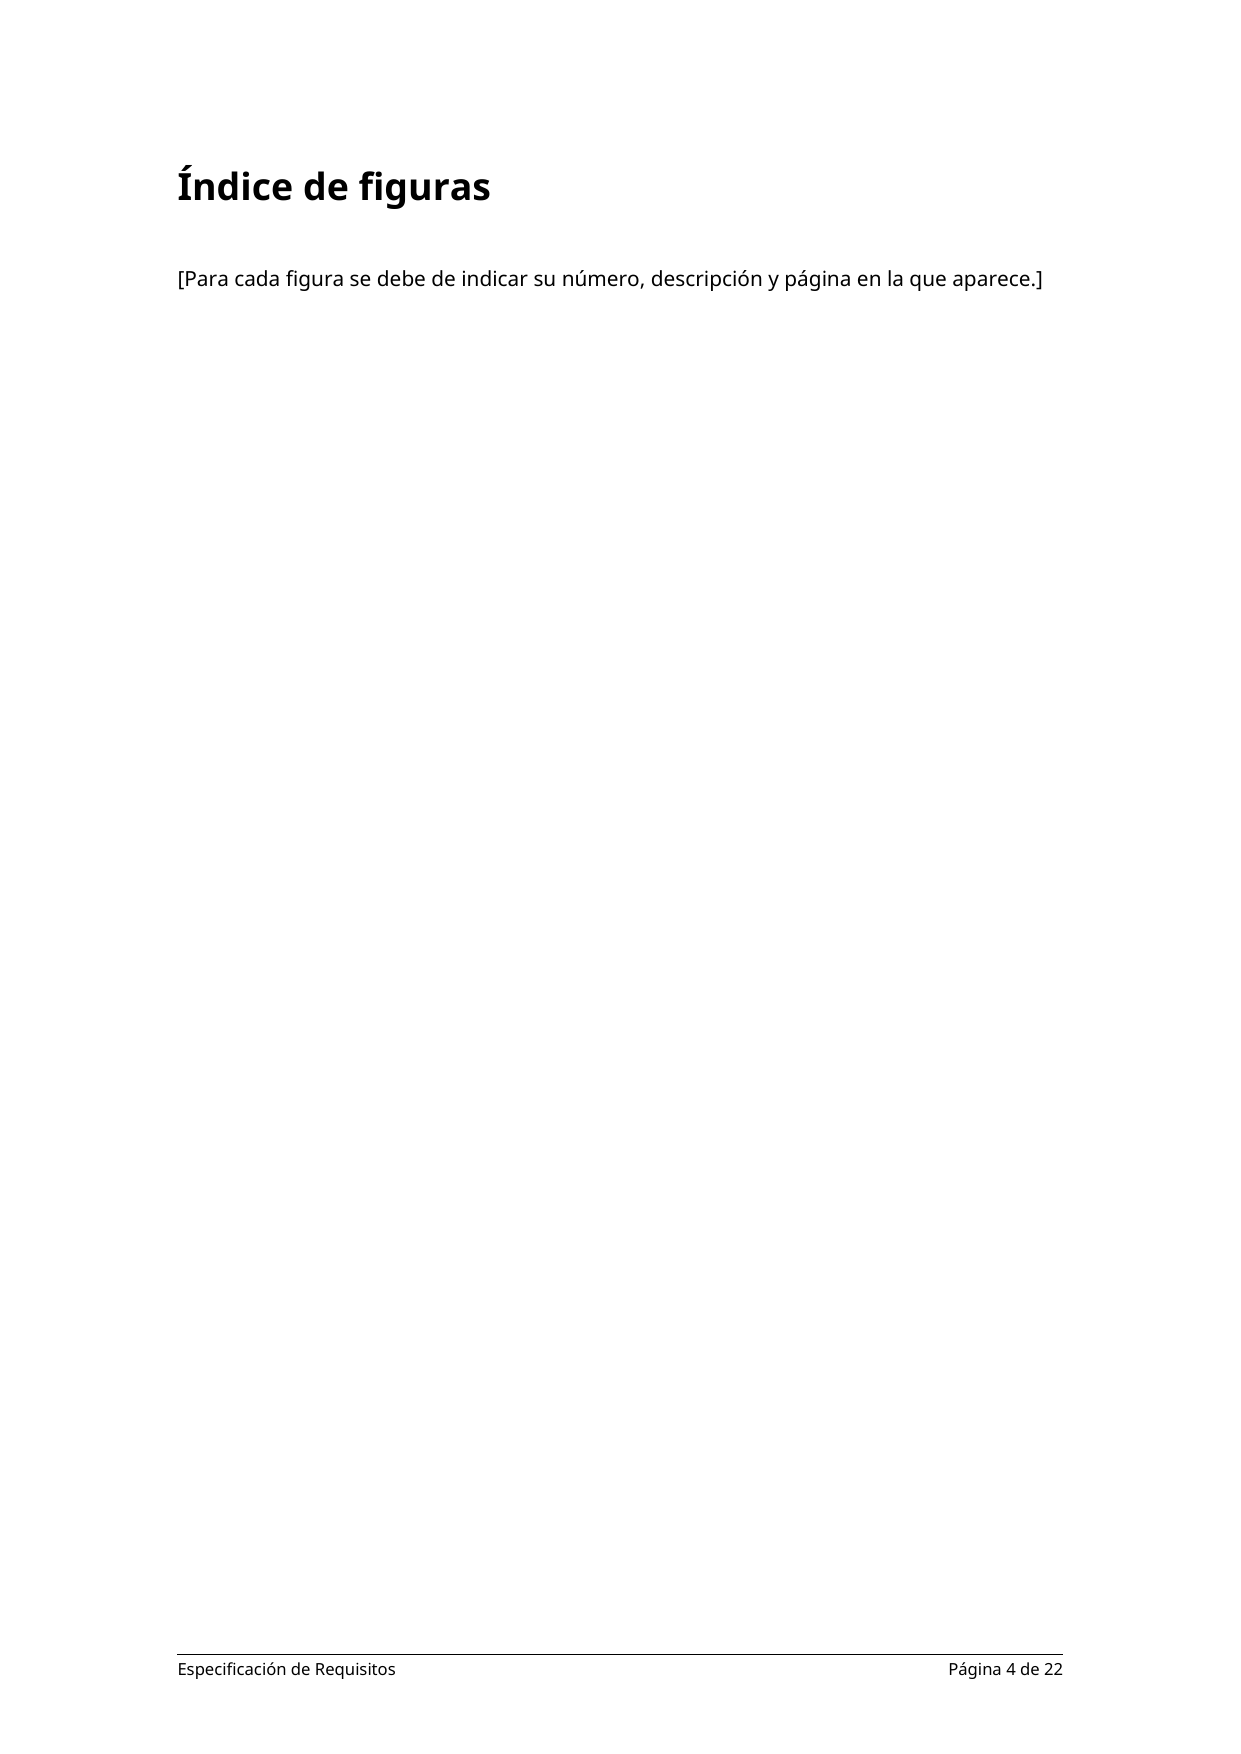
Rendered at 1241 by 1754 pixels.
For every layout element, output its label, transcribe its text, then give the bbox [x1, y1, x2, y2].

subtitle [Para cada figura se debe de indicar su número, descripción y página en la que aparece.] [177, 264, 1063, 293]
subtitle Índice de figuras [177, 160, 1063, 211]
